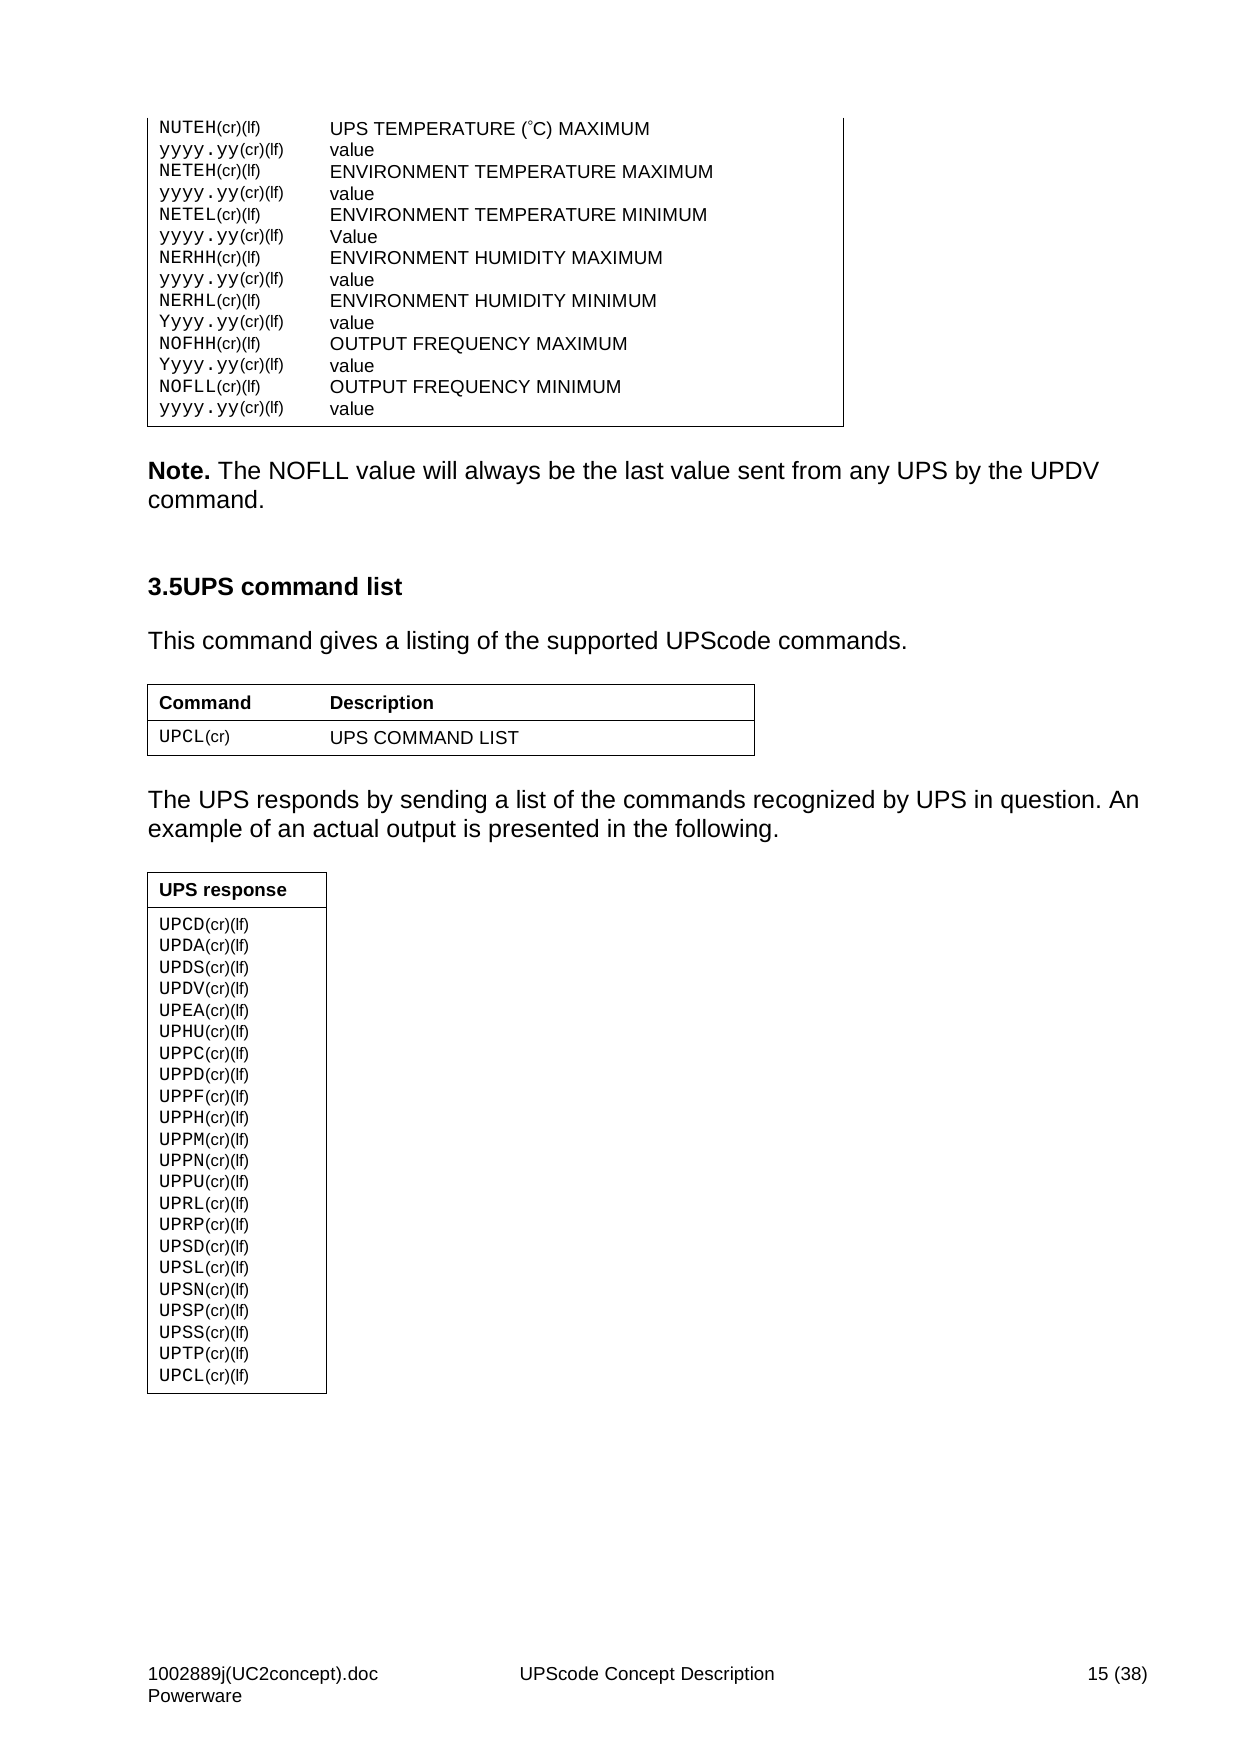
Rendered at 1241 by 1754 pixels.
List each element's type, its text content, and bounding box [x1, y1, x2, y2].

table_cell UPCL(cr)(lf) [148, 1365, 326, 1393]
table_cell NOFHH(cr)(lf) Yyyy.yy(cr)(lf) [148, 333, 318, 376]
table_cell UPDA(cr)(lf) [148, 936, 326, 957]
table_cell UPTP(cr)(lf) [148, 1344, 326, 1365]
table_cell ENVIRONMENT TEMPERATURE MINIMUM Value [318, 204, 843, 247]
table_cell NERHH(cr)(lf) yyyy.yy(cr)(lf) [148, 247, 318, 290]
table_cell UPPC(cr)(lf) [148, 1043, 326, 1064]
table_cell OUTPUT FREQUENCY MAXIMUM value [318, 333, 843, 376]
table_cell UPEA(cr)(lf) [148, 1000, 326, 1022]
table_cell OUTPUT FREQUENCY MINIMUM value [318, 376, 843, 426]
table_cell ENVIRONMENT HUMIDITY MINIMUM value [318, 290, 843, 333]
table_cell NOFLL(cr)(lf) yyyy.yy(cr)(lf) [148, 376, 318, 426]
table_cell UPPN(cr)(lf) [148, 1150, 326, 1172]
table_cell NETEL(cr)(lf) yyyy.yy(cr)(lf) [148, 204, 318, 247]
table_cell UPRP(cr)(lf) [148, 1215, 326, 1236]
table_cell NERHL(cr)(lf) Yyyy.yy(cr)(lf) [148, 290, 318, 333]
text This command gives a listing of the supported UPScode commands. [148, 626, 1151, 655]
table_cell UPCD(cr)(lf) [148, 908, 326, 936]
table_cell UPPM(cr)(lf) [148, 1129, 326, 1150]
table_cell UPDV(cr)(lf) [148, 979, 326, 1000]
table_cell UPS COMMAND LIST [318, 721, 754, 754]
subtitle UPS command list [148, 572, 1151, 601]
table_cell UPDS(cr)(lf) [148, 957, 326, 979]
table_cell UPPU(cr)(lf) [148, 1172, 326, 1193]
table_header NUTEH(cr)(lf) yyyy.yy(cr)(lf) [148, 118, 318, 161]
text Note. The NOFLL value will always be the last value sent from any UPS by the UPDV command. [148, 456, 1151, 514]
table_cell NETEH(cr)(lf) yyyy.yy(cr)(lf) [148, 161, 318, 204]
table_cell UPSN(cr)(lf) [148, 1279, 326, 1301]
table_header Command [148, 685, 318, 719]
table_cell UPSD(cr)(lf) [148, 1236, 326, 1258]
table_cell ENVIRONMENT TEMPERATURE MAXIMUM value [318, 161, 843, 204]
table_cell UPSS(cr)(lf) [148, 1322, 326, 1343]
table_cell UPSL(cr)(lf) [148, 1258, 326, 1279]
table_cell UPPH(cr)(lf) [148, 1108, 326, 1129]
table_header UPS TEMPERATURE (C) MAXIMUM value [318, 118, 843, 161]
table_header Description [318, 685, 754, 719]
table_cell UPRL(cr)(lf) [148, 1193, 326, 1215]
table_cell ENVIRONMENT HUMIDITY MAXIMUM value [318, 247, 843, 290]
table_cell UPPD(cr)(lf) [148, 1065, 326, 1086]
table_cell UPCL(cr) [148, 721, 318, 754]
table_cell UPHU(cr)(lf) [148, 1022, 326, 1043]
text The UPS responds by sending a list of the commands recognized by UPS in question. An example of an actual output is presented in the following. [148, 785, 1151, 843]
table_cell UPSP(cr)(lf) [148, 1301, 326, 1322]
table_header UPS response [148, 873, 326, 907]
table_cell UPPF(cr)(lf) [148, 1086, 326, 1107]
